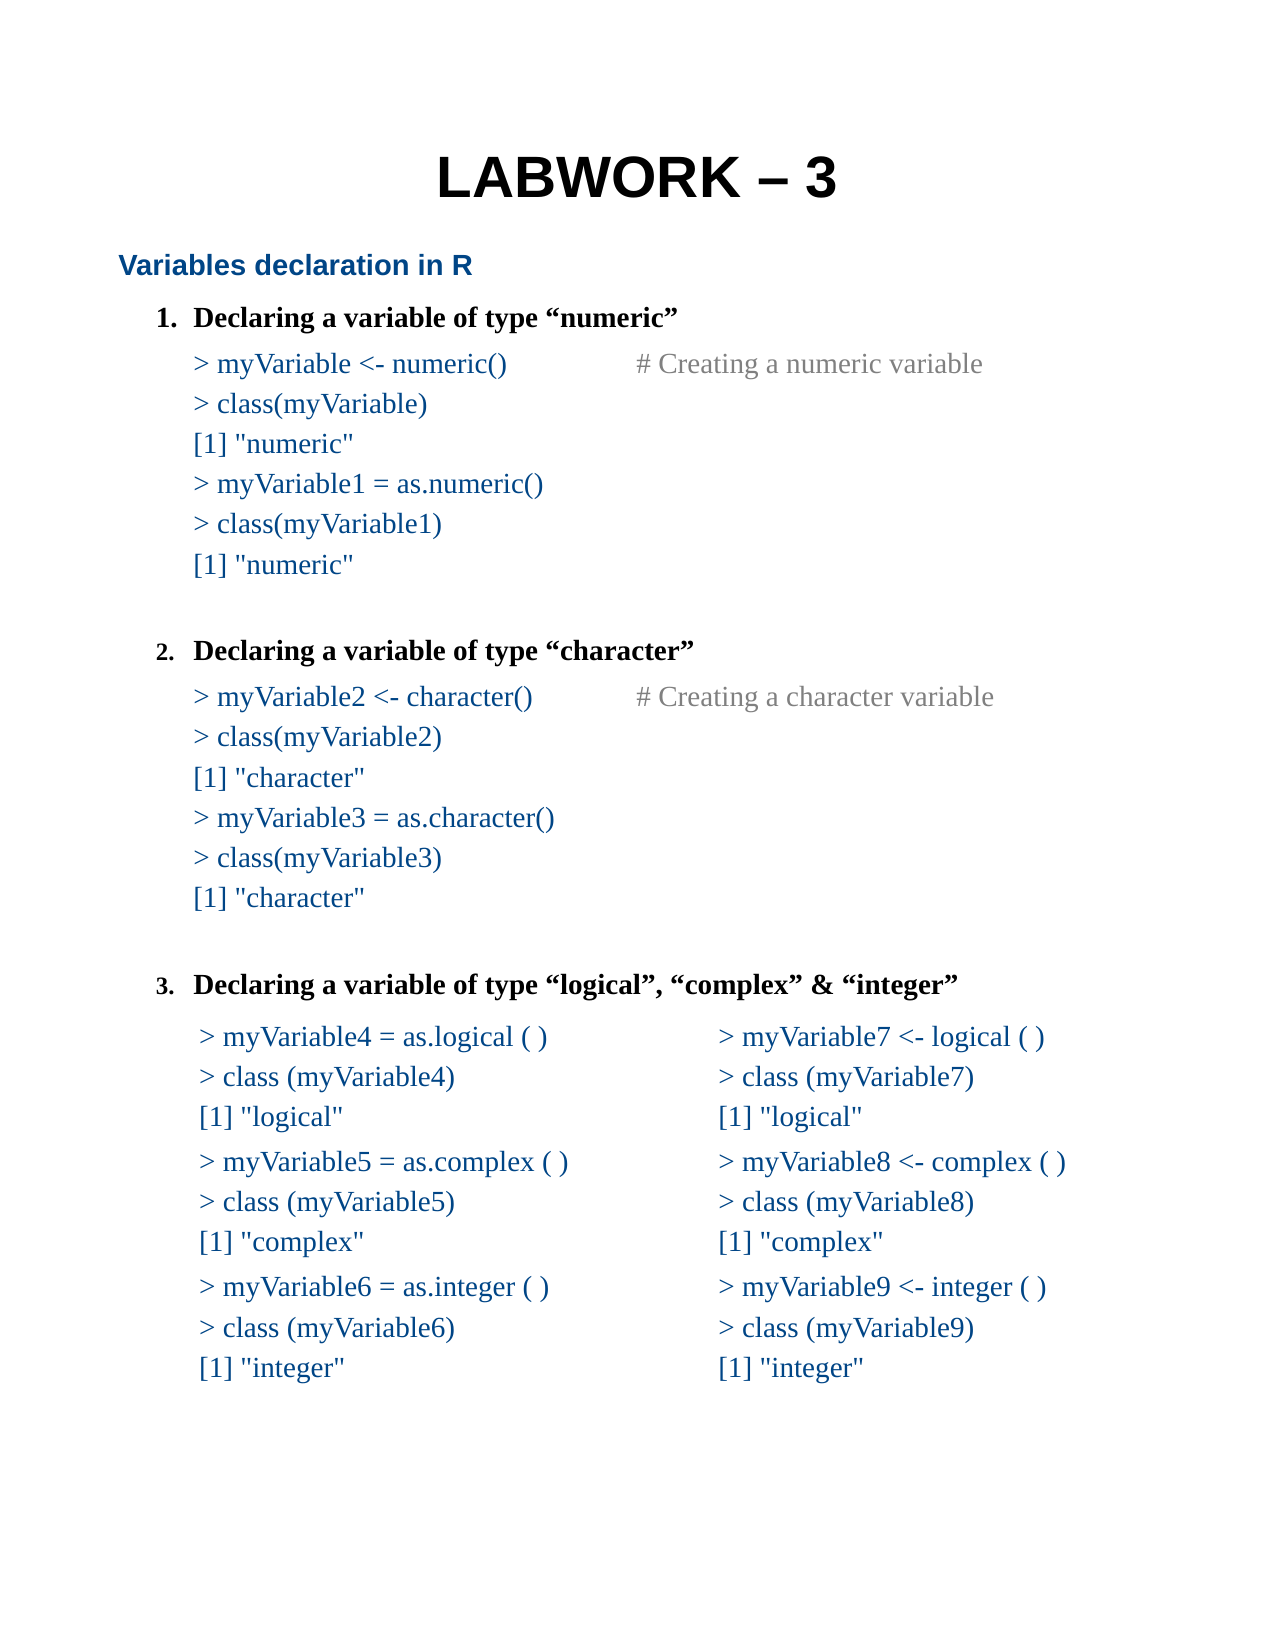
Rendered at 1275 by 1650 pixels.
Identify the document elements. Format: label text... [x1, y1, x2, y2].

list [1] "character" [156, 880, 1157, 914]
list Declaring a variable of type “numeric” [156, 300, 1157, 333]
table_cell > myVariable5 = as.complex ( ) > class (myVariable5) [1] "complex" [118, 1138, 637, 1264]
list > class(myVariable3) [156, 840, 1157, 874]
list > class(myVariable) [156, 386, 1157, 419]
list > myVariable2 <- character() # Creating a character variable [156, 679, 1157, 713]
table_header > myVariable7 <- logical ( ) > class (myVariable7) [1] "logical" [638, 1013, 1157, 1138]
list [1] "numeric" [156, 547, 1157, 580]
title LABWORK – 3 [118, 143, 1157, 210]
list > myVariable3 = as.character() [156, 800, 1157, 833]
list > myVariable <- numeric() # Creating a numeric variable [156, 346, 1157, 379]
list > class(myVariable1) [156, 507, 1157, 540]
table_cell > myVariable6 = as.integer ( ) > class (myVariable6) [1] "integer" [118, 1264, 637, 1389]
list Declaring a variable of type “character” [156, 633, 1157, 667]
list > myVariable1 = as.numeric() [156, 466, 1157, 500]
list [1] "character" [156, 760, 1157, 793]
subtitle Variables declaration in R [118, 248, 1157, 281]
table_cell > myVariable8 <- complex ( ) > class (myVariable8) [1] "complex" [638, 1138, 1157, 1264]
list Declaring a variable of type “logical”, “complex” & “integer” [156, 967, 1157, 1000]
list [1] "numeric" [156, 426, 1157, 460]
table_header > myVariable4 = as.logical ( ) > class (myVariable4) [1] "logical" [118, 1013, 637, 1138]
table_cell > myVariable9 <- integer ( ) > class (myVariable9) [1] "integer" [638, 1264, 1157, 1389]
list > class(myVariable2) [156, 719, 1157, 753]
